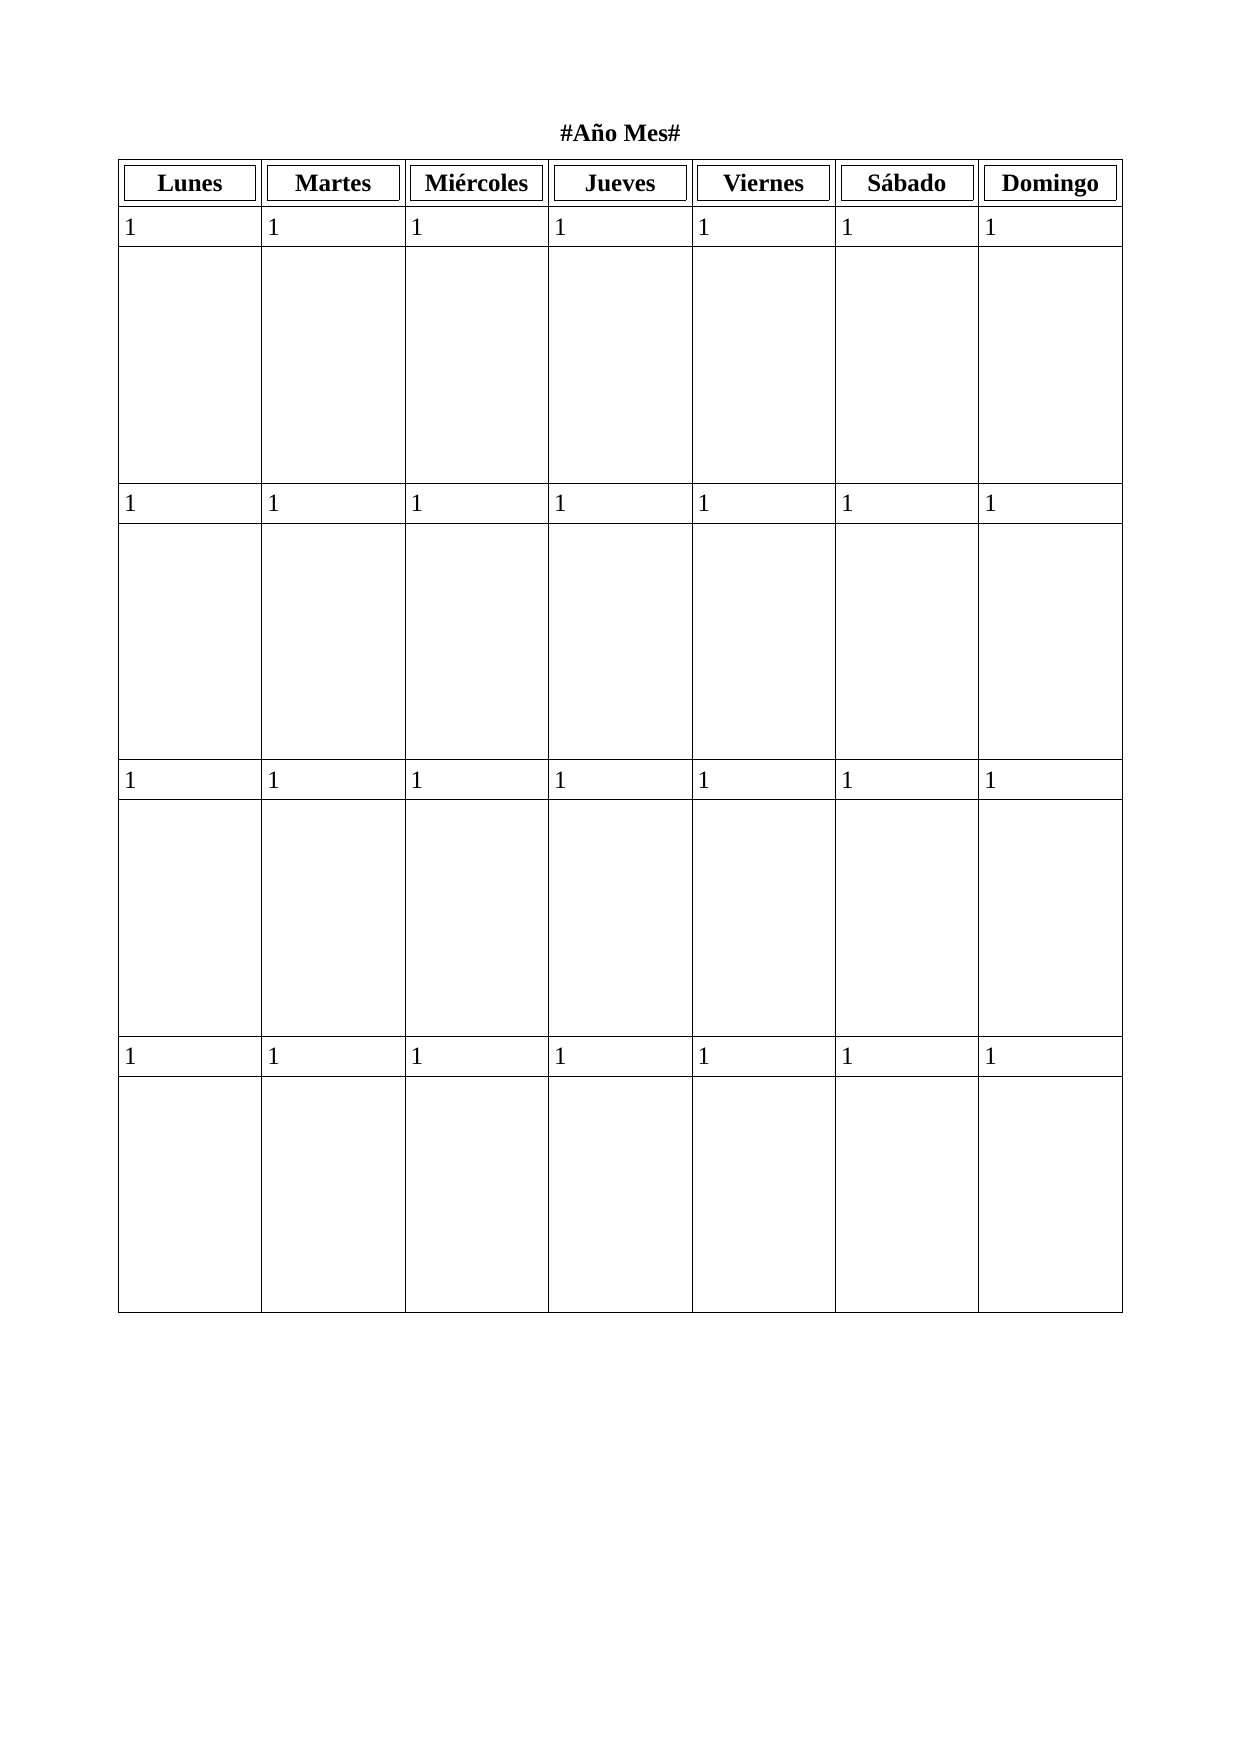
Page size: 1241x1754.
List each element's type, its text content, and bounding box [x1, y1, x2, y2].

table_cell 1 [262, 760, 405, 799]
table_cell [119, 1077, 261, 1312]
table_cell 1 [549, 760, 692, 799]
table_cell [406, 247, 548, 482]
table_cell [119, 247, 261, 482]
table_cell [406, 524, 548, 759]
table_cell 1 [693, 760, 835, 799]
table_cell [979, 800, 1122, 1036]
table_cell [836, 247, 978, 482]
table_cell 1 [406, 1037, 548, 1076]
table_cell [836, 524, 978, 759]
table_cell [836, 1077, 978, 1312]
table_cell [693, 247, 835, 482]
table_header Sábado [836, 160, 978, 206]
table_cell [119, 524, 261, 759]
table_cell 1 [549, 484, 692, 523]
table_cell [979, 1077, 1122, 1312]
table_cell 1 [119, 484, 261, 523]
table_cell [262, 247, 405, 482]
table_cell 1 [693, 207, 835, 246]
table_cell 1 [262, 207, 405, 246]
table_cell [549, 524, 692, 759]
table_cell [836, 800, 978, 1036]
table_cell 1 [979, 760, 1122, 799]
table_cell [549, 1077, 692, 1312]
table_cell 1 [406, 207, 548, 246]
table_cell [693, 524, 835, 759]
table_header Martes [262, 160, 405, 206]
table_cell 1 [979, 207, 1122, 246]
table_cell 1 [549, 1037, 692, 1076]
table_cell 1 [693, 484, 835, 523]
table_cell [693, 800, 835, 1036]
table_cell [406, 1077, 548, 1312]
table_cell 1 [406, 484, 548, 523]
table_cell 1 [119, 207, 261, 246]
table_cell 1 [979, 484, 1122, 523]
table_cell [693, 1077, 835, 1312]
table_cell [979, 524, 1122, 759]
table_cell 1 [836, 484, 978, 523]
text #Año Mes# [118, 118, 1122, 147]
table_header Viernes [693, 160, 835, 206]
table_header Lunes [119, 160, 261, 206]
table_cell [549, 247, 692, 482]
table_cell 1 [836, 1037, 978, 1076]
table_cell [549, 800, 692, 1036]
table_cell [119, 800, 261, 1036]
table_header Domingo [979, 160, 1122, 206]
table_header Miércoles [406, 160, 548, 206]
table_cell 1 [406, 760, 548, 799]
table_cell 1 [119, 760, 261, 799]
table_cell 1 [693, 1037, 835, 1076]
table_cell [262, 524, 405, 759]
table_cell 1 [119, 1037, 261, 1076]
table_cell [262, 1077, 405, 1312]
table_cell 1 [549, 207, 692, 246]
table_cell 1 [262, 484, 405, 523]
table_header Jueves [549, 160, 692, 206]
table_cell [979, 247, 1122, 482]
table_cell [406, 800, 548, 1036]
table_cell 1 [979, 1037, 1122, 1076]
table_cell 1 [836, 207, 978, 246]
table_cell 1 [836, 760, 978, 799]
table_cell [262, 800, 405, 1036]
table_cell 1 [262, 1037, 405, 1076]
